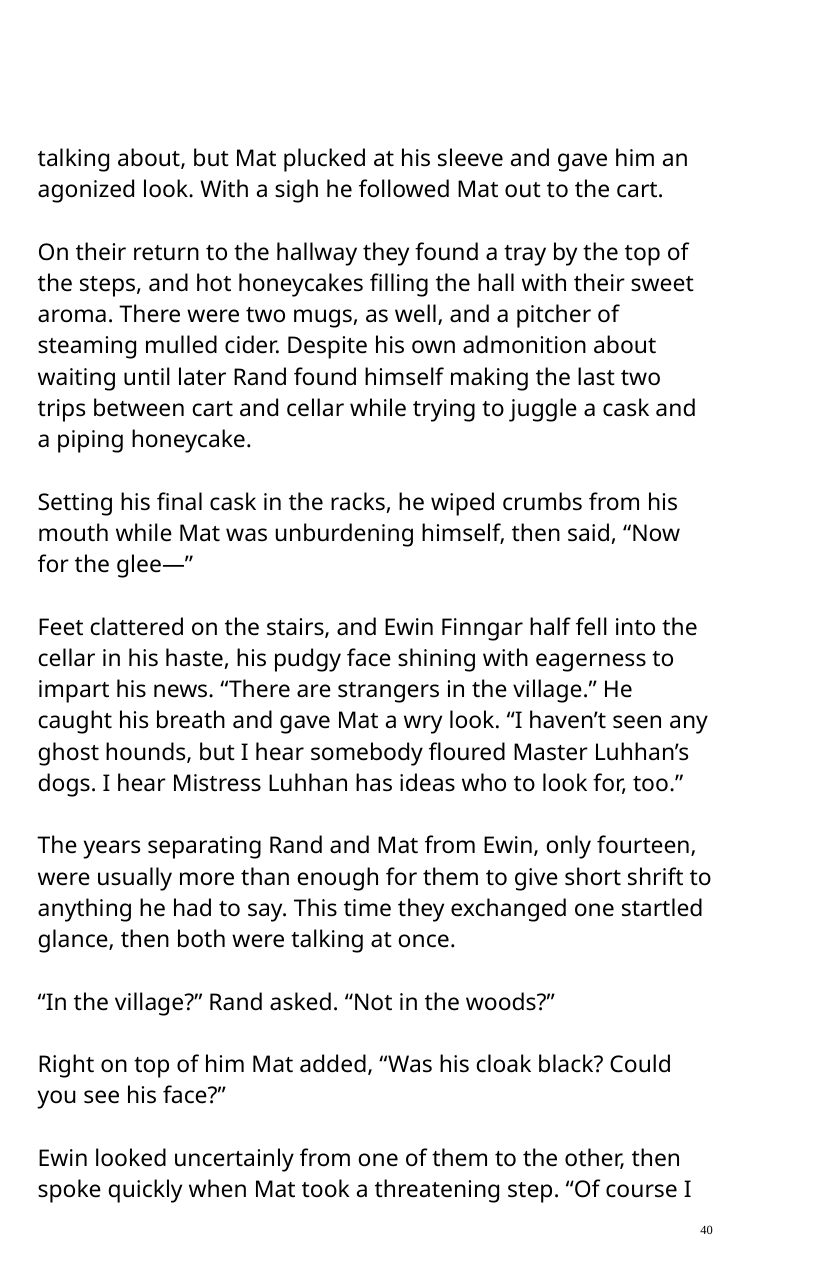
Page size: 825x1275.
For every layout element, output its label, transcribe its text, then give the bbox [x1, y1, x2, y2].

text Ewin looked uncertainly from one of them to the other, then spoke quickly when Mat took a threatening step. “Of course I [37, 1142, 712, 1204]
text Setting his final cask in the racks, he wiped crumbs from his mouth while Mat was unburdening himself, then said, “Now for the glee—” [37, 486, 712, 579]
text Feet clattered on the stairs, and Ewin Finngar half fell into the cellar in his haste, his pudgy face shining with eagerness to impart his news. “There are strangers in the village.” He caught his breath and gave Mat a wry look. “I haven’t seen any ghost hounds, but I hear somebody floured Master Luhhan’s dogs. I hear Mistress Luhhan has ideas who to look for, too.” [37, 611, 712, 798]
text The years separating Rand and Mat from Ewin, only fourteen, were usually more than enough for them to give short shrift to anything he had to say. This time they exchanged one startled glance, then both were talking at once. [37, 829, 712, 954]
text talking about, but Mat plucked at his sleeve and gave him an agonized look. With a sigh he followed Mat out to the cart. [37, 142, 712, 204]
text “In the village?” Rand asked. “Not in the woods?” [37, 986, 712, 1017]
text Right on top of him Mat added, “Was his cloak black? Could you see his face?” [37, 1048, 712, 1111]
text On their return to the hallway they found a tray by the top of the steps, and hot honeycakes filling the hall with their sweet aroma. There were two mugs, as well, and a pitcher of steaming mulled cider. Despite his own admonition about waiting until later Rand found himself making the last two trips between cart and cellar while trying to juggle a cask and a piping honeycake. [37, 236, 712, 454]
